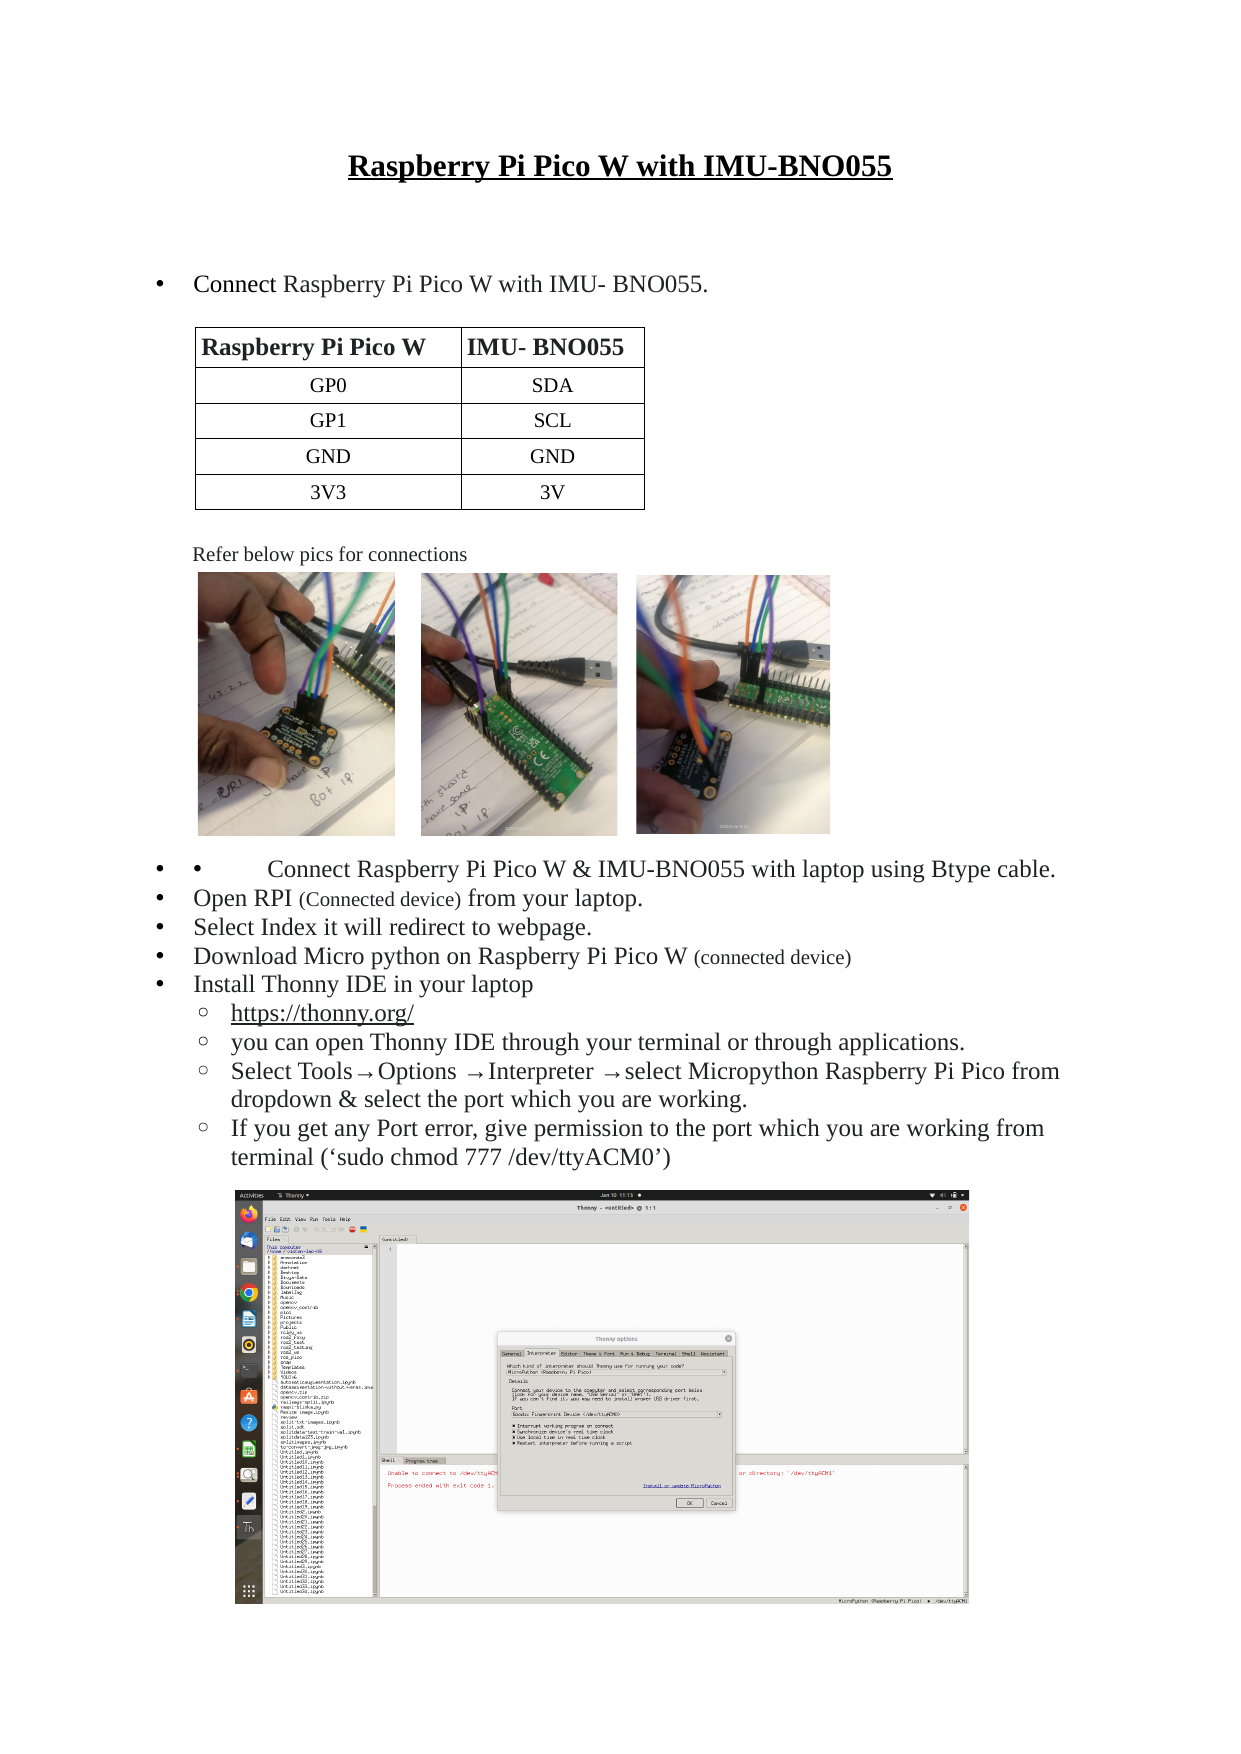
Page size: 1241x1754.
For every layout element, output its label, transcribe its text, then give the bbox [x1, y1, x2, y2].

table_header Raspberry Pi Pico W [196, 328, 461, 367]
table_cell 3V [462, 475, 644, 509]
table_cell 3V3 [196, 475, 461, 509]
list If you get any Port error, give permission to the port which you are working from terminal (‘sudo chmod 777 /dev/ttyACM0’) [193, 1113, 1122, 1171]
table_cell GND [462, 439, 644, 474]
table_cell SDA [462, 368, 644, 402]
table_cell SCL [462, 404, 644, 438]
picture [197, 572, 395, 836]
list Install Thonny IDE in your laptop [156, 969, 1122, 998]
table_header IMU- BNO055 [462, 328, 644, 367]
list Connect Raspberry Pi Pico W & IMU-BNO055 with laptop using Btype cable. [156, 768, 1122, 883]
list Download Micro python on Raspberry Pi Pico W (connected device) [156, 941, 1122, 969]
text Refer below pics for connections [118, 538, 1122, 567]
list Open RPI (Connected device) from your laptop. [156, 883, 1122, 912]
list Select Index it will redirect to webpage. [156, 912, 1122, 941]
text Raspberry Pi Pico W with IMU-BNO055 [118, 147, 1122, 183]
table_cell GND [196, 439, 461, 474]
list you can open Thonny IDE through your terminal or through applications. [193, 1027, 1122, 1056]
table_cell GP0 [196, 368, 461, 402]
list https://thonny.org/ [193, 998, 1122, 1027]
picture [235, 1190, 970, 1604]
list Select Tools→Options →Interpreter →select Micropython Raspberry Pi Pico from dropdown & select the port which you are working. [193, 1056, 1122, 1113]
list Connect Raspberry Pi Pico W with IMU- BNO055. [156, 269, 1122, 298]
picture [636, 575, 831, 834]
table_cell GP1 [196, 404, 461, 438]
picture [421, 573, 618, 836]
